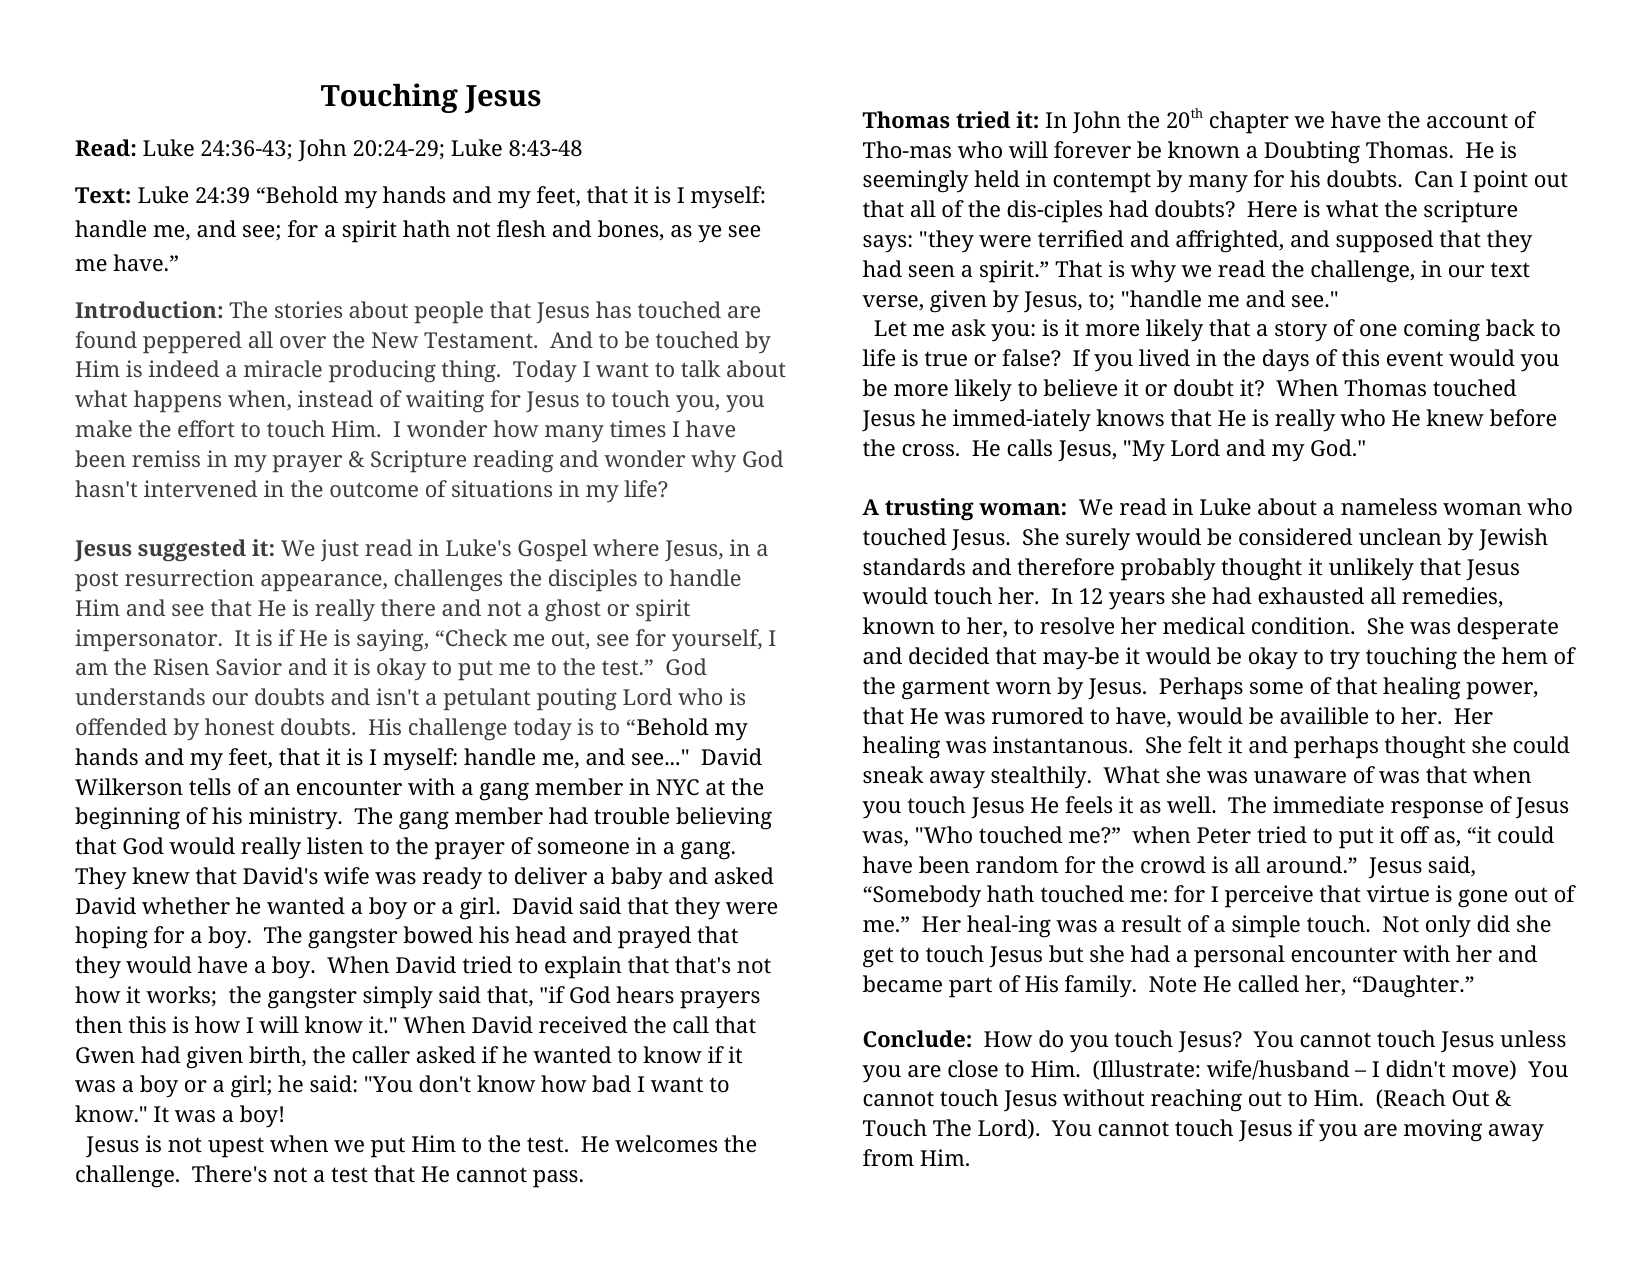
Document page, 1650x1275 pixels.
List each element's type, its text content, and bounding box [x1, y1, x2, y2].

text A trusting woman: We read in Luke about a nameless woman who touched Jesus. She surely would be considered unclean by Jewish standards and therefore probably thought it unlikely that Jesus would touch her. In 12 years she had exhausted all remedies, known to her, to resolve her medical condition. She was desperate and decided that may-be it would be okay to try touching the hem of the garment worn by Jesus. Perhaps some of that healing power, that He was rumored to have, would be availible to her. Her healing was instantanous. She felt it and perhaps thought she could sneak away stealthily. What she was unaware of was that when you touch Jesus He feels it as well. The immediate response of Jesus was, "Who touched me?” when Peter tried to put it off as, “it could have been random for the crowd is all around.” Jesus said, “Somebody hath touched me: for I perceive that virtue is gone out of me.” Her heal-ing was a result of a simple touch. Not only did she get to touch Jesus but she had a personal encounter with her and became part of His family. Note He called her, “Daughter.” [862, 492, 1575, 998]
text Conclude: How do you touch Jesus? You cannot touch Jesus unless you are close to Him. (Illustrate: wife/husband – I didn't move) You cannot touch Jesus without reaching out to Him. (Reach Out & Touch The Lord). You cannot touch Jesus if you are moving away from Him. [862, 1024, 1575, 1173]
text Read: Luke 24:36-43; John 20:24-29; Luke 8:43-48 [75, 133, 787, 163]
text Jesus suggested it: We just read in Luke's Gospel where Jesus, in a post resurrection appearance, challenges the disciples to handle Him and see that He is really there and not a ghost or spirit impersonator. It is if He is saying, “Check me out, see for yourself, I am the Risen Savior and it is okay to put me to the test.” God understands our doubts and isn't a petulant pouting Lord who is offended by honest doubts. His challenge today is to “Behold my hands and my feet, that it is I myself: handle me, and see..." David Wilkerson tells of an encounter with a gang member in NYC at the beginning of his ministry. The gang member had trouble believing that God would really listen to the prayer of someone in a gang. They knew that David's wife was ready to deliver a baby and asked David whether he wanted a boy or a girl. David said that they were hoping for a boy. The gangster bowed his head and prayed that they would have a boy. When David tried to explain that that's not how it works; the gangster simply said that, "if God hears prayers then this is how I will know it." When David received the call that Gwen had given birth, the caller asked if he wanted to know if it was a boy or a girl; he said: "You don't know how bad I want to know." It was a boy! [75, 533, 787, 1129]
text Introduction: The stories about people that Jesus has touched are found peppered all over the New Testament. And to be touched by Him is indeed a miracle producing thing. Today I want to talk about what happens when, instead of waiting for Jesus to touch you, you make the effort to touch Him. I wonder how many times I have been remiss in my prayer & Scripture reading and wonder why God hasn't intervened in the outcome of situations in my life? [75, 295, 787, 503]
text Touching Jesus [75, 75, 787, 115]
text Jesus is not upest when we put Him to the test. He welcomes the challenge. There's not a test that He cannot pass. [75, 1129, 787, 1188]
text Text: Luke 24:39 “Behold my hands and my feet, that it is I myself: handle me, and see; for a spirit hath not flesh and bones, as ye see me have.” [75, 180, 787, 278]
text Thomas tried it: In John the 20th chapter we have the account of Tho-mas who will forever be known a Doubting Thomas. He is seemingly held in contempt by many for his doubts. Can I point out that all of the dis-ciples had doubts? Here is what the scripture says: "they were terrified and affrighted, and supposed that they had seen a spirit.” That is why we read the challenge, in our text verse, given by Jesus, to; "handle me and see." [862, 105, 1575, 313]
text Let me ask you: is it more likely that a story of one coming back to life is true or false? If you lived in the days of this event would you be more likely to believe it or doubt it? When Thomas touched Jesus he immed-iately knows that He is really who He knew before the cross. He calls Jesus, "My Lord and my God." [862, 313, 1575, 462]
